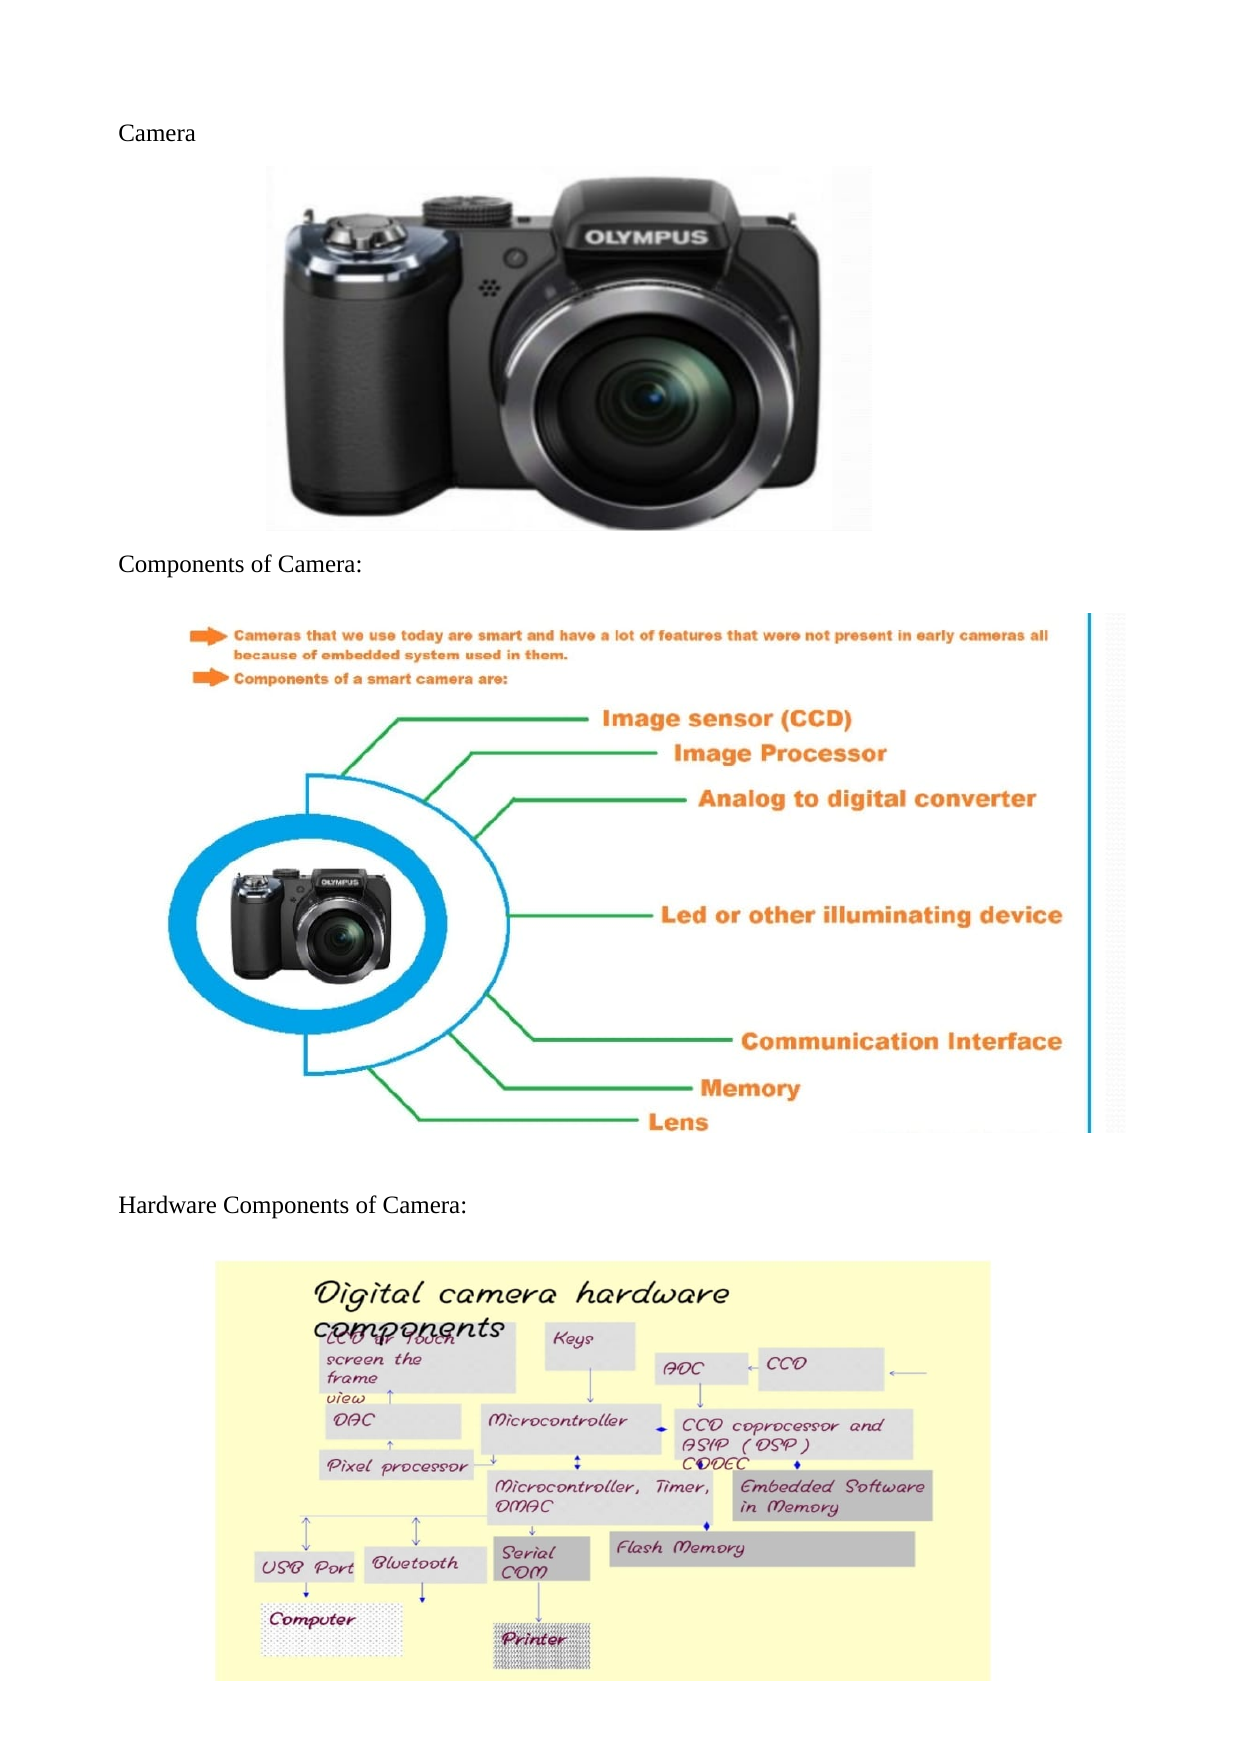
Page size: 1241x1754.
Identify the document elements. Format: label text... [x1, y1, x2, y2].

text Hardware Components of Camera: [118, 1190, 1122, 1218]
text Components of Camera: [118, 549, 1122, 578]
picture [266, 166, 873, 288]
text Camera [118, 118, 1122, 147]
picture [177, 1249, 1013, 1681]
picture [151, 613, 1126, 1133]
